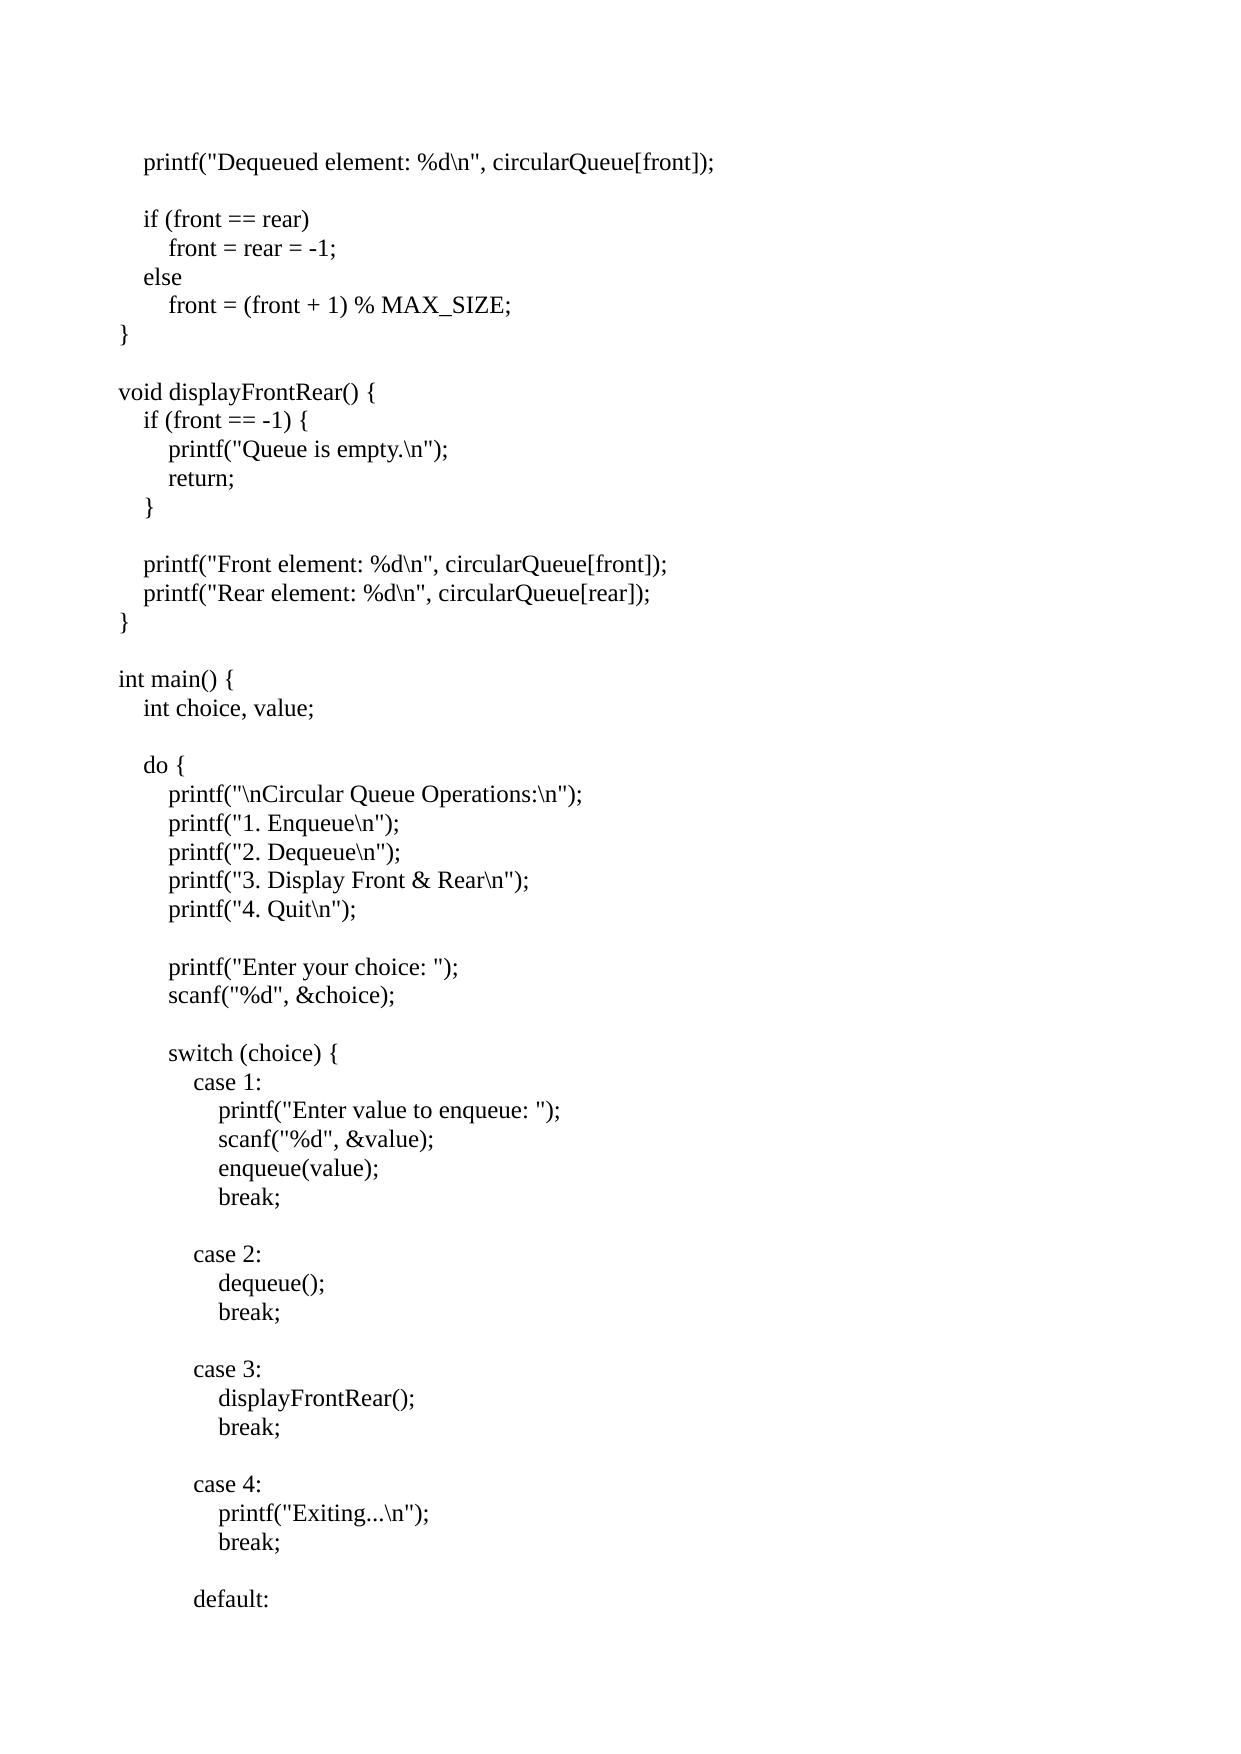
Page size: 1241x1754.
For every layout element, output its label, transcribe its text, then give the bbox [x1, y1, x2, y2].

text if (front == rear) [118, 204, 1122, 233]
text printf("Enter value to enqueue: "); [118, 1096, 1122, 1124]
text printf("2. Dequeue\n"); [118, 837, 1122, 866]
text printf("4. Quit\n"); [118, 894, 1122, 923]
text printf("1. Enqueue\n"); [118, 808, 1122, 837]
text return; [118, 463, 1122, 492]
text int choice, value; [118, 693, 1122, 722]
text printf("Queue is empty.\n"); [118, 434, 1122, 463]
text } [118, 319, 1122, 348]
text printf("3. Display Front & Rear\n"); [118, 866, 1122, 894]
text front = (front + 1) % MAX_SIZE; [118, 291, 1122, 319]
text printf("Rear element: %d\n", circularQueue[rear]); [118, 578, 1122, 607]
text default: [118, 1584, 1122, 1613]
text printf("Exiting...\n"); [118, 1498, 1122, 1527]
text do { [118, 751, 1122, 779]
text case 3: [118, 1354, 1122, 1383]
text printf("Dequeued element: %d\n", circularQueue[front]); [118, 147, 1122, 176]
text else [118, 262, 1122, 291]
text printf("\nCircular Queue Operations:\n"); [118, 779, 1122, 808]
text scanf("%d", &value); [118, 1124, 1122, 1153]
text front = rear = -1; [118, 233, 1122, 262]
text if (front == -1) { [118, 406, 1122, 434]
text break; [118, 1412, 1122, 1441]
text } [118, 492, 1122, 521]
text break; [118, 1527, 1122, 1556]
text case 1: [118, 1067, 1122, 1096]
text break; [118, 1297, 1122, 1326]
text scanf("%d", &choice); [118, 981, 1122, 1009]
text enqueue(value); [118, 1153, 1122, 1182]
text } [118, 607, 1122, 636]
text switch (choice) { [118, 1038, 1122, 1067]
text printf("Front element: %d\n", circularQueue[front]); [118, 549, 1122, 578]
text int main() { [118, 664, 1122, 693]
text displayFrontRear(); [118, 1383, 1122, 1412]
text case 2: [118, 1239, 1122, 1268]
text break; [118, 1182, 1122, 1211]
text printf("Enter your choice: "); [118, 952, 1122, 981]
text void displayFrontRear() { [118, 377, 1122, 406]
text dequeue(); [118, 1268, 1122, 1297]
text case 4: [118, 1469, 1122, 1498]
